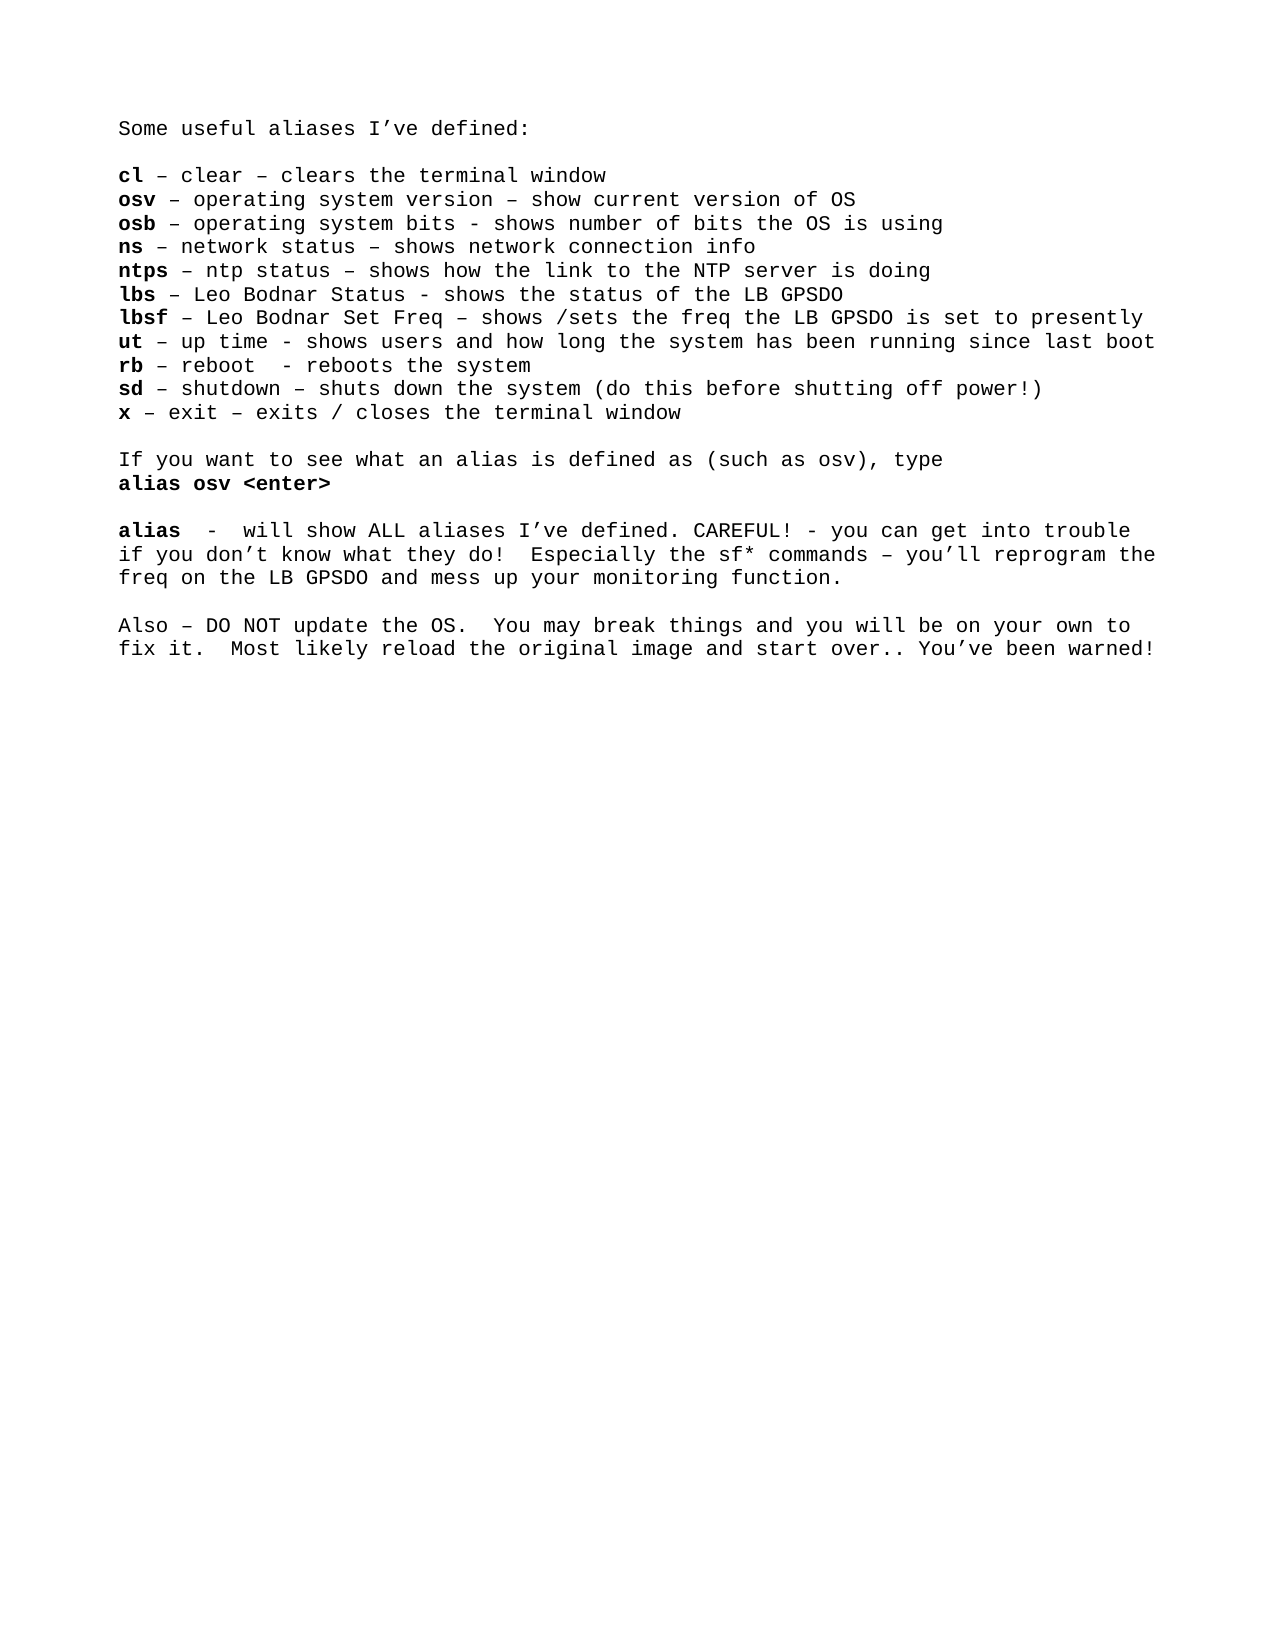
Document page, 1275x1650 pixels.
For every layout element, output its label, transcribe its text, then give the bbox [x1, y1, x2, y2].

text alias - will show ALL aliases I’ve defined. CAREFUL! - you can get into trouble if you don’t know what they do! Especially the sf* commands – you’ll reprogram the freq on the LB GPSDO and mess up your monitoring function. [118, 520, 1157, 591]
text osv – operating system version – show current version of OS [118, 189, 1157, 213]
text lbsf – Leo Bodnar Set Freq – shows /sets the freq the LB GPSDO is set to presently [118, 307, 1157, 331]
text osb – operating system bits - shows number of bits the OS is using [118, 213, 1157, 236]
text Also – DO NOT update the OS. You may break things and you will be on your own to fix it. Most likely reload the original image and start over.. You’ve been warned! [118, 591, 1157, 662]
text x – exit – exits / closes the terminal window [118, 402, 1157, 426]
text Some useful aliases I’ve defined: [118, 118, 1157, 142]
text If you want to see what an alias is defined as (such as osv), type [118, 449, 1157, 473]
text ntps – ntp status – shows how the link to the NTP server is doing [118, 260, 1157, 284]
text ns – network status – shows network connection info [118, 236, 1157, 260]
text lbs – Leo Bodnar Status - shows the status of the LB GPSDO [118, 284, 1157, 307]
text rb – reboot - reboots the system [118, 354, 1157, 378]
text sd – shutdown – shuts down the system (do this before shutting off power!) [118, 378, 1157, 402]
text ut – up time - shows users and how long the system has been running since last boot [118, 331, 1157, 354]
text alias osv <enter> [118, 473, 1157, 496]
text cl – clear – clears the terminal window [118, 165, 1157, 189]
